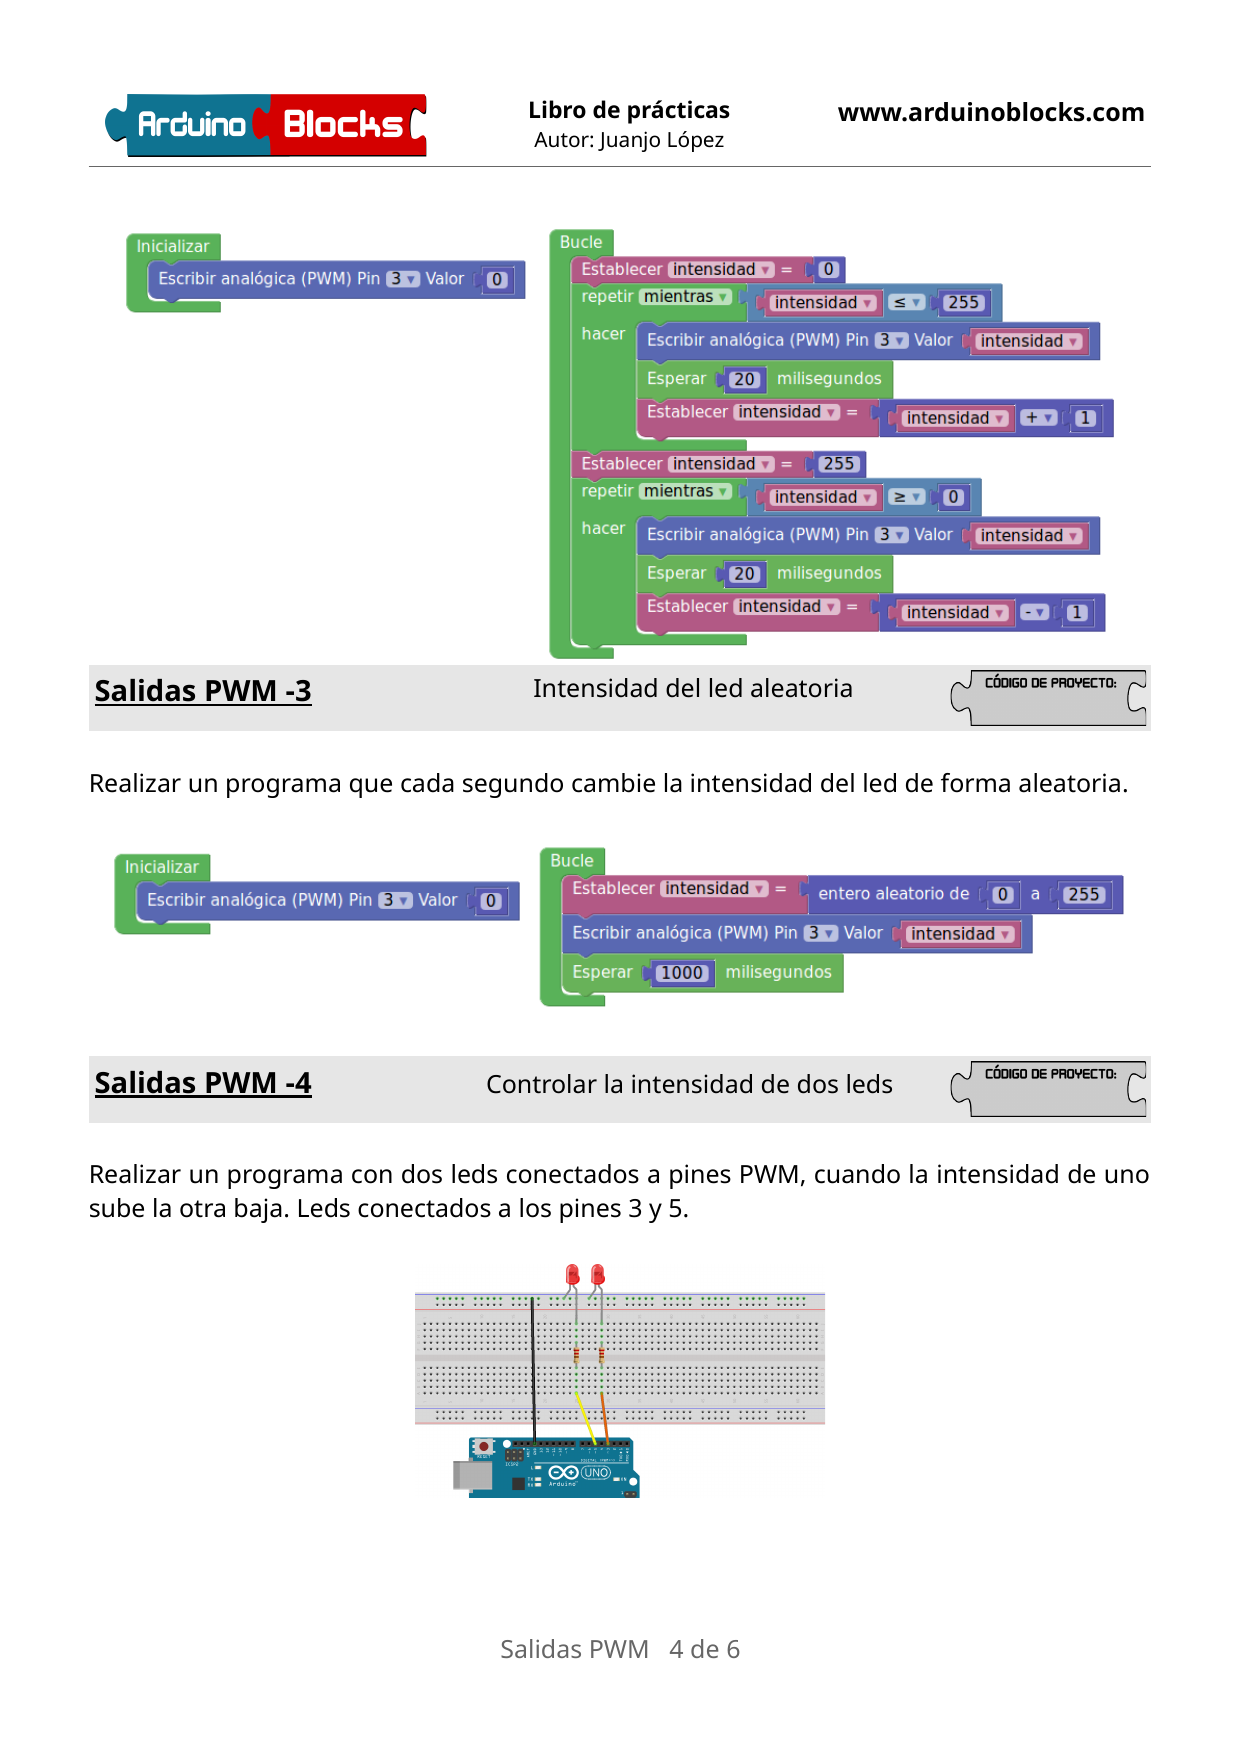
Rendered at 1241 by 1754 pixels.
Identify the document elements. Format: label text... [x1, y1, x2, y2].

table_header [89, 1259, 1152, 1504]
table_header [945, 665, 1151, 731]
picture [950, 670, 1147, 726]
table_header [945, 1056, 1151, 1123]
picture [105, 94, 427, 157]
table_header Salidas PWM -4 [89, 1056, 442, 1123]
text Realizar un programa que cada segundo cambie la intensidad del led de forma aleatoria. [88, 765, 1152, 799]
picture [121, 224, 1119, 665]
table_header [89, 224, 121, 665]
table_header Intensidad del led aleatoria [442, 665, 945, 731]
text Realizar un programa con dos leds conectados a pines PWM, cuando la intensidad de uno sube la otra baja. Leds conectados a los pines 3 y 5. [88, 1157, 1152, 1225]
picture [415, 1264, 826, 1498]
table_header Controlar la intensidad de dos leds [442, 1056, 945, 1123]
table_header [1119, 224, 1151, 665]
picture [108, 839, 1133, 1017]
table_header Salidas PWM -3 [89, 665, 442, 731]
table_header [89, 834, 1152, 1022]
picture [950, 1061, 1147, 1117]
